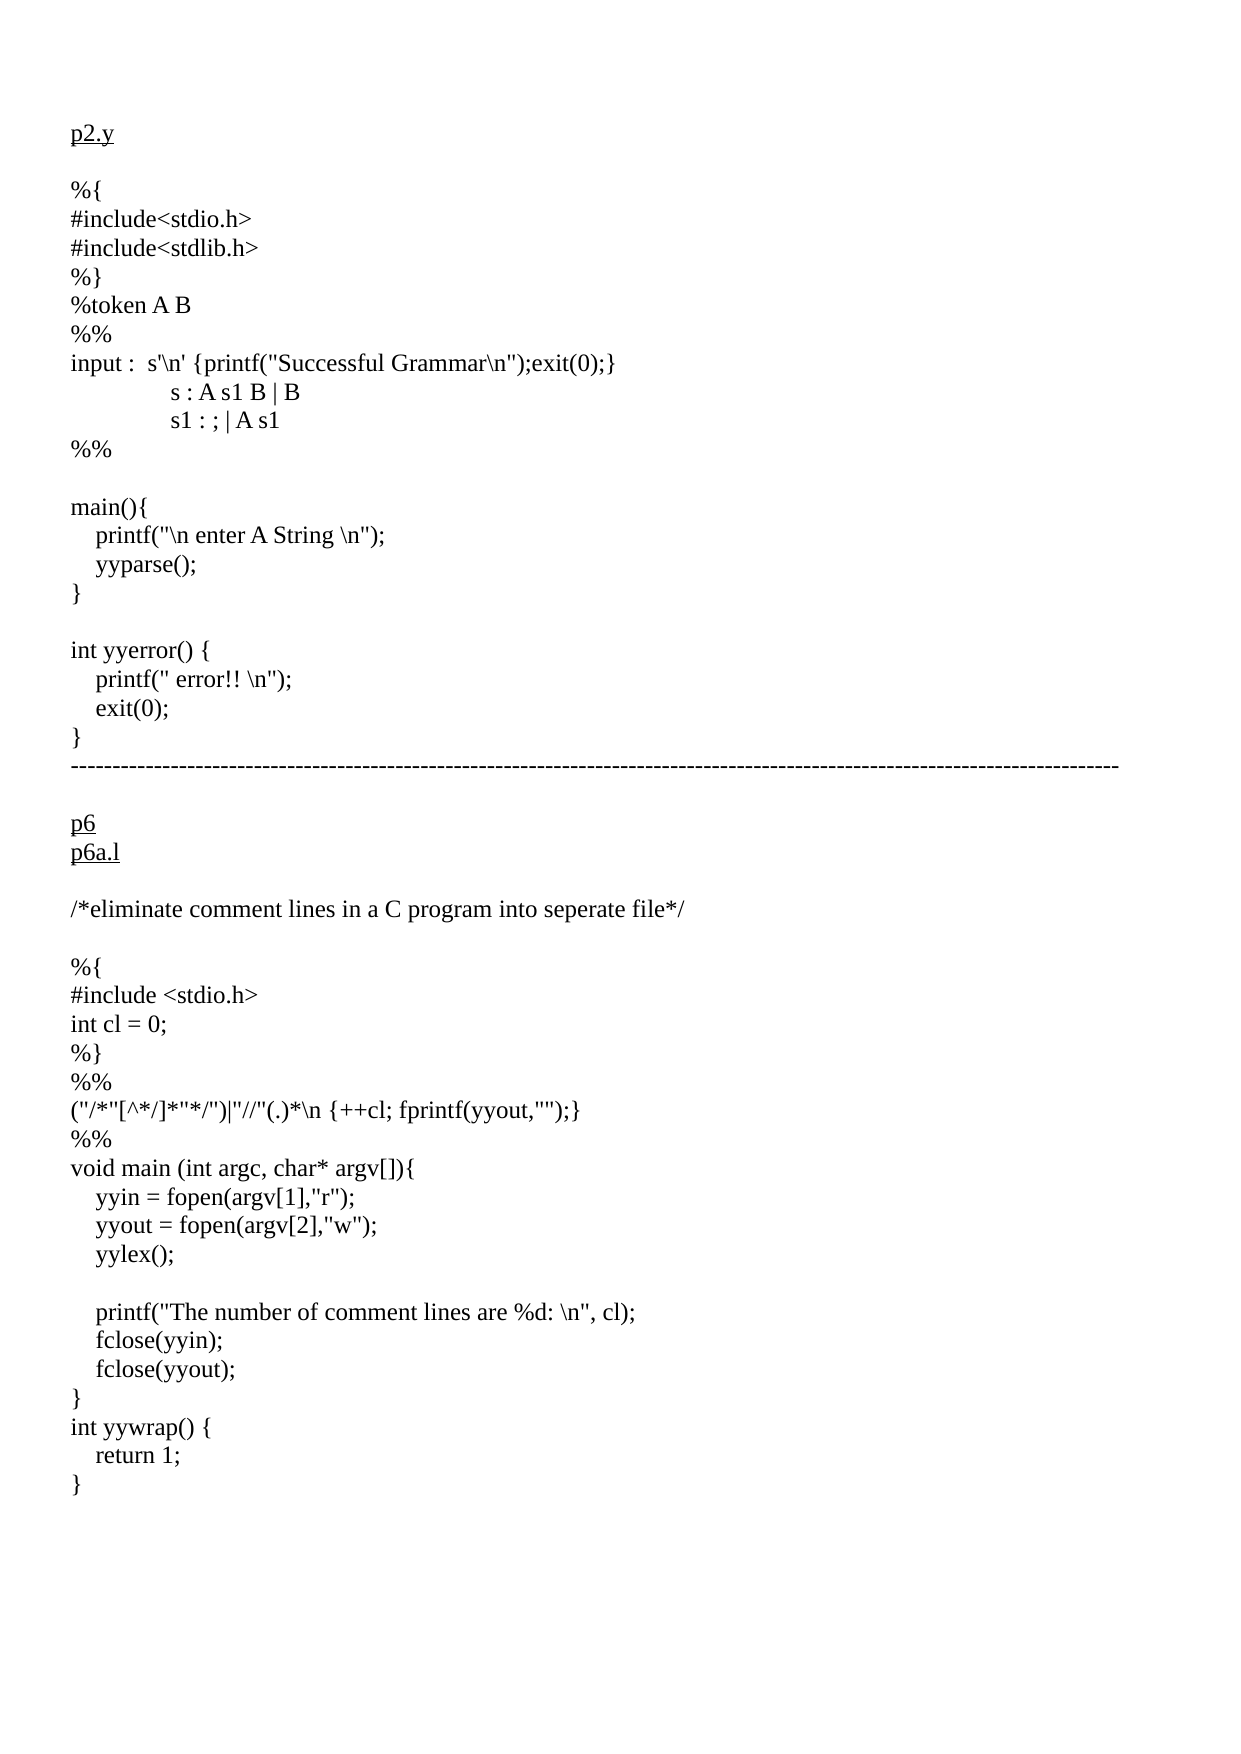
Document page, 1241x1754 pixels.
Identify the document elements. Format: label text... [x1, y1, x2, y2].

text yylex(); [70, 1239, 1123, 1268]
text /*eliminate comment lines in a C program into seperate file*/ [70, 894, 1123, 923]
text printf(" error!! \n"); [70, 664, 1123, 693]
text return 1; [70, 1441, 1123, 1469]
text printf("\n enter A String \n"); [70, 521, 1123, 549]
text p6 [70, 808, 1123, 837]
text int cl = 0; [70, 1009, 1123, 1038]
text int yyerror() { [70, 636, 1123, 664]
text printf("The number of comment lines are %d: \n", cl); [70, 1297, 1123, 1326]
text %{ [70, 176, 1123, 204]
text p6a.l [70, 837, 1123, 866]
text fclose(yyin); [70, 1326, 1123, 1354]
text void main (int argc, char* argv[]){ [70, 1153, 1123, 1182]
text } [70, 1383, 1123, 1412]
text exit(0); [70, 693, 1123, 722]
text %{ [70, 952, 1123, 981]
text s1 : ; | A s1 [70, 406, 1123, 434]
text int yywrap() { [70, 1412, 1123, 1441]
text %% [70, 1067, 1123, 1096]
text p2.y [70, 118, 1123, 147]
text fclose(yyout); [70, 1354, 1123, 1383]
text yyin = fopen(argv[1],"r"); [70, 1182, 1123, 1211]
text %% [70, 319, 1123, 348]
text %token A B [70, 291, 1123, 319]
text } [70, 1469, 1123, 1498]
text %} [70, 1038, 1123, 1067]
text #include <stdio.h> [70, 981, 1123, 1009]
text ------------------------------------------------------------------------------------------------------------------------------ [70, 751, 1123, 779]
text %% [70, 434, 1123, 463]
text #include<stdio.h> [70, 204, 1123, 233]
text %} [70, 262, 1123, 291]
text main(){ [70, 492, 1123, 521]
text #include<stdlib.h> [70, 233, 1123, 262]
text } [70, 578, 1123, 607]
text s : A s1 B | B [70, 377, 1123, 406]
text %% [70, 1124, 1123, 1153]
text yyout = fopen(argv[2],"w"); [70, 1211, 1123, 1239]
text } [70, 722, 1123, 751]
text ("/*"[^*/]*"*/")|"//"(.)*\n {++cl; fprintf(yyout,"");} [70, 1096, 1123, 1124]
text input : s'\n' {printf("Successful Grammar\n");exit(0);} [70, 348, 1123, 377]
text yyparse(); [70, 549, 1123, 578]
